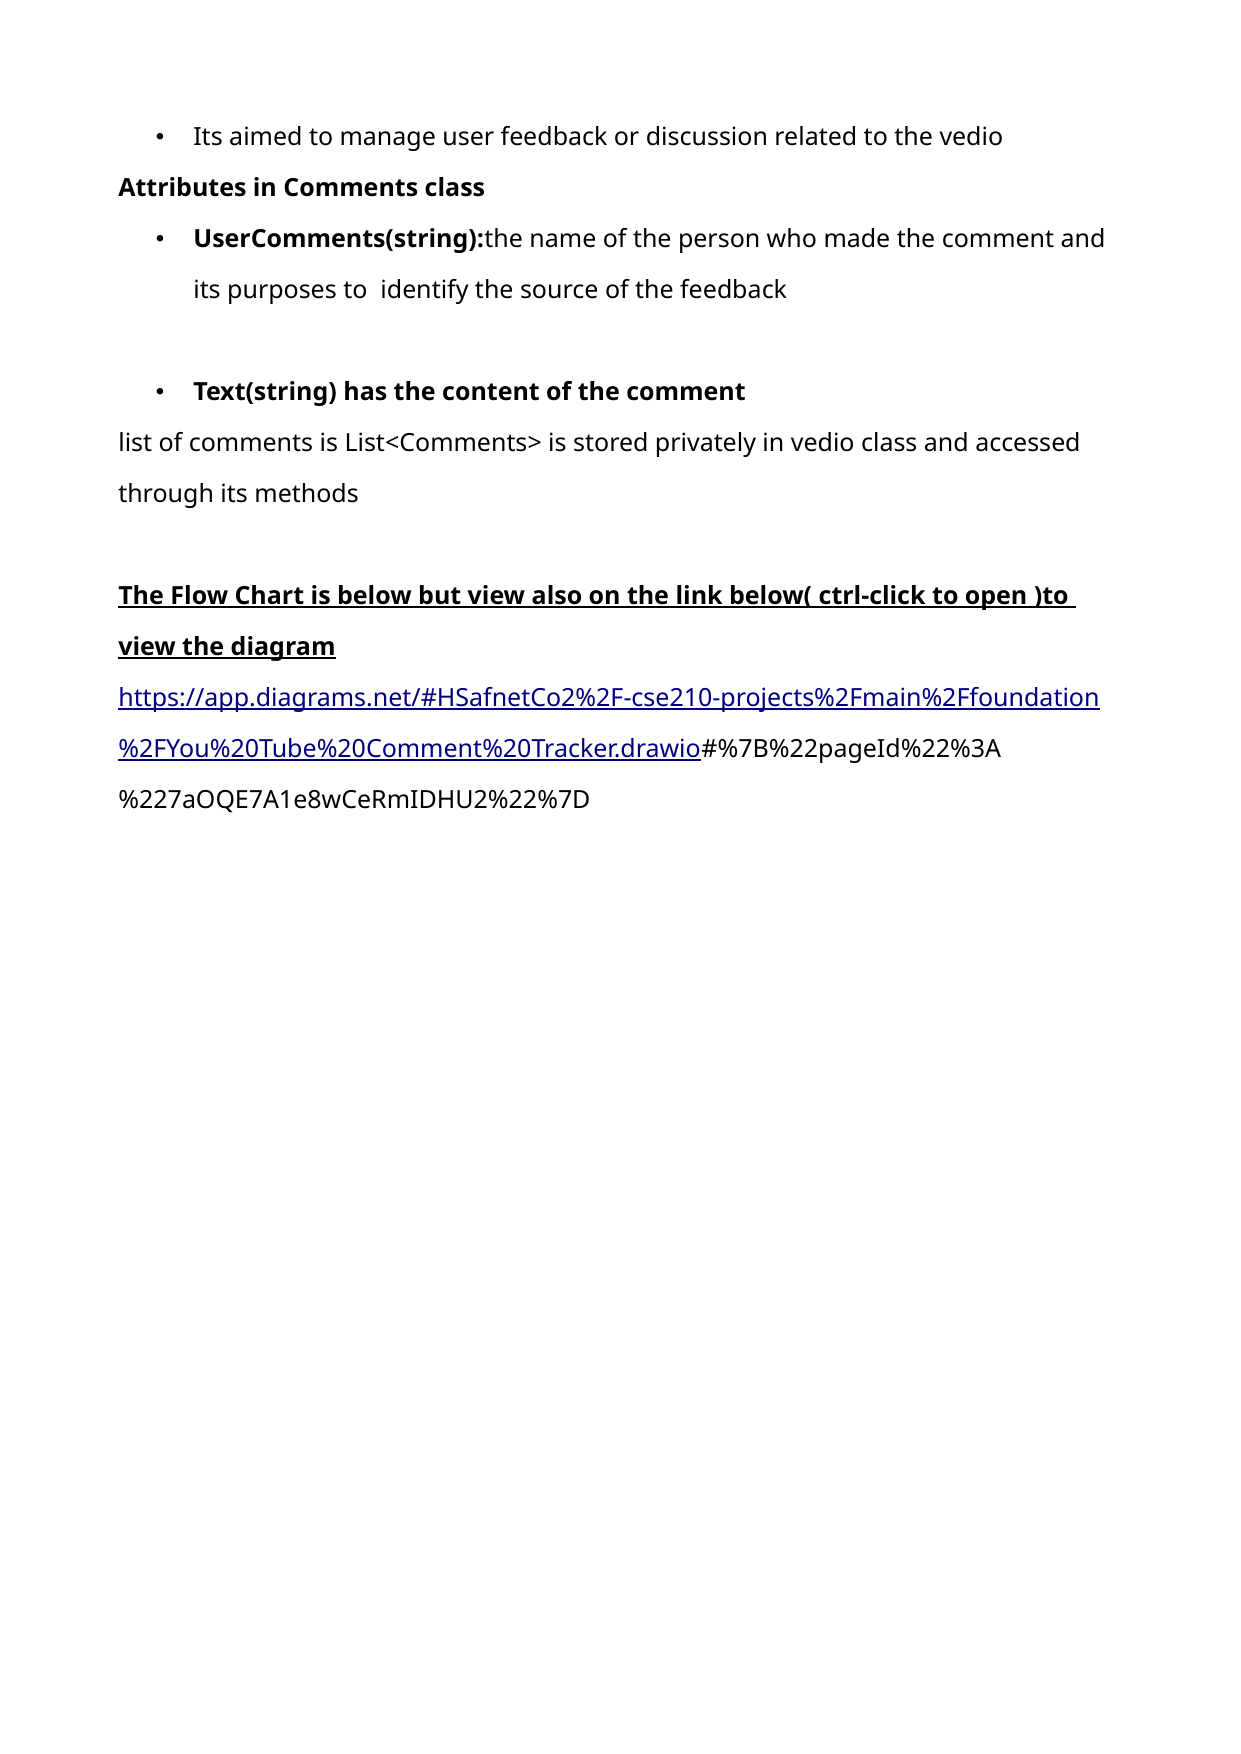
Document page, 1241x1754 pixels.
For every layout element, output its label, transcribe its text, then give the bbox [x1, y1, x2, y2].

text Attributes in Comments class [118, 169, 1122, 203]
list Its aimed to manage user feedback or discussion related to the vedio [156, 118, 1122, 152]
text list of comments is List<Comments> is stored privately in vedio class and accessed through its methods [118, 424, 1122, 509]
list Text(string) has the content of the comment [156, 373, 1122, 407]
text The Flow Chart is below but view also on the link below( ctrl-click to open )to view the diagram [118, 577, 1122, 663]
text https://app.diagrams.net/#HSafnetCo2%2F-cse210-projects%2Fmain%2Ffoundation%2FYou%20Tube%20Comment%20Tracker.drawio#%7B%22pageId%22%3A%227aOQE7A1e8wCeRmIDHU2%22%7D [118, 679, 1122, 816]
list UserComments(string):the name of the person who made the comment and its purposes to identify the source of the feedback [156, 220, 1122, 305]
